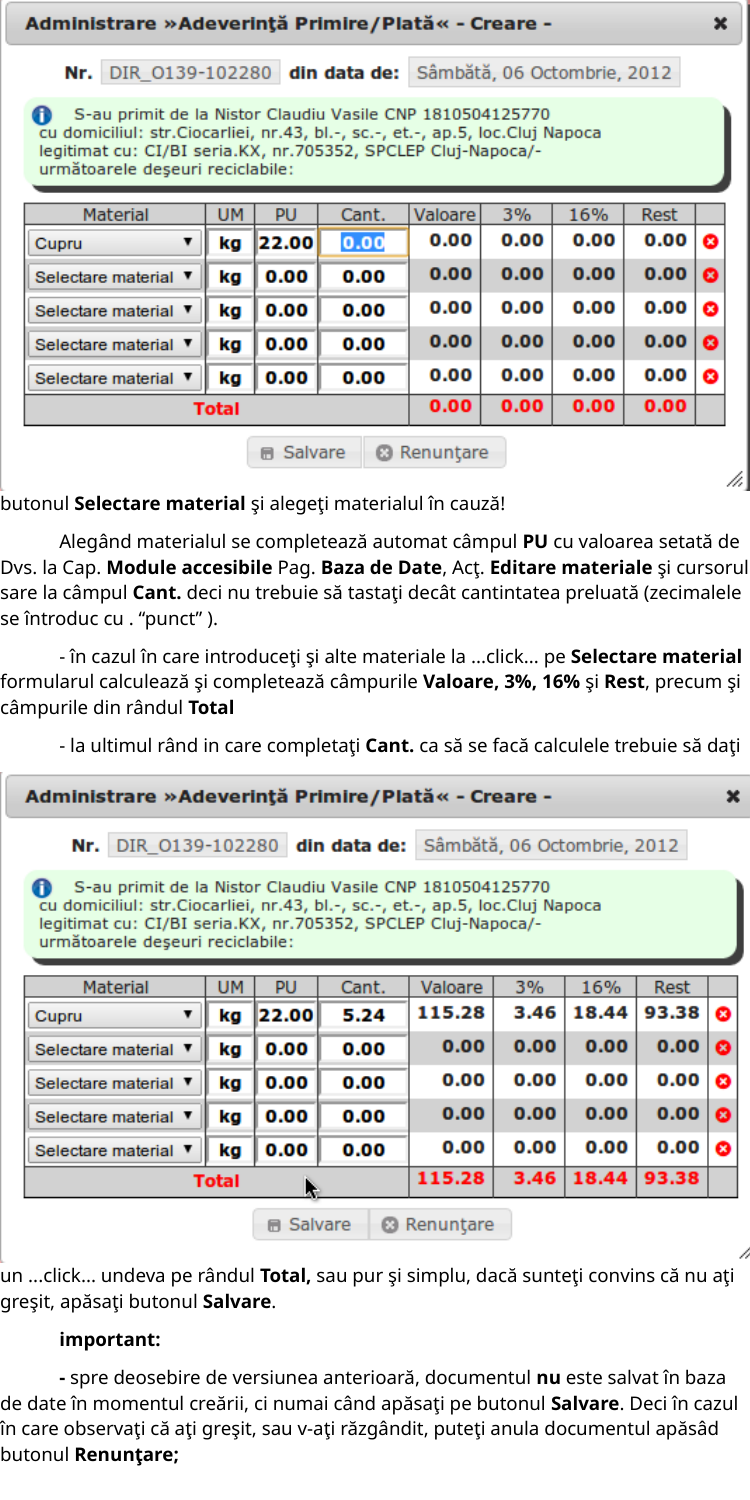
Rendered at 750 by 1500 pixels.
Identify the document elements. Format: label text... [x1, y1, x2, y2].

text Alegând materialul se completează automat câmpul PU cu valoarea setată de Dvs. la Cap. Module accesibile Pag. Baza de Date, Acţ. Editare materiale şi cursorul sare la câmpul Cant. deci nu trebuie să tastaţi decât cantintatea preluată (zecimalele se întroduc cu . “punct” ). [0, 529, 750, 631]
text - spre deosebire de versiunea anterioară, documentul nu este salvat în baza de date în momentul creării, ci numai când apăsaţi pe butonul Salvare. Deci în cazul în care observaţi că aţi greşit, sau v-aţi răzgândit, puteţi anula documentul apăsâd butonul Renunţare; [0, 1364, 750, 1466]
picture [0, 0, 750, 491]
picture [0, 772, 750, 1263]
text butonul Selectare material şi alegeţi materialul în cauză! [0, 491, 750, 516]
text un ...click... undeva pe rândul Total, sau pur şi simplu, dacă sunteţi convins că nu aţi greşit, apăsaţi butonul Salvare. [0, 1263, 750, 1314]
text important: [0, 1326, 750, 1352]
text - în cazul în care introduceţi şi alte materiale la ...click... pe Selectare material formularul calculează şi completează câmpurile Valoare, 3%, 16% şi Rest, precum şi câmpurile din rândul Total [0, 643, 750, 720]
text - la ultimul rând in care completaţi Cant. ca să se facă calculele trebuie să daţi [0, 732, 750, 772]
